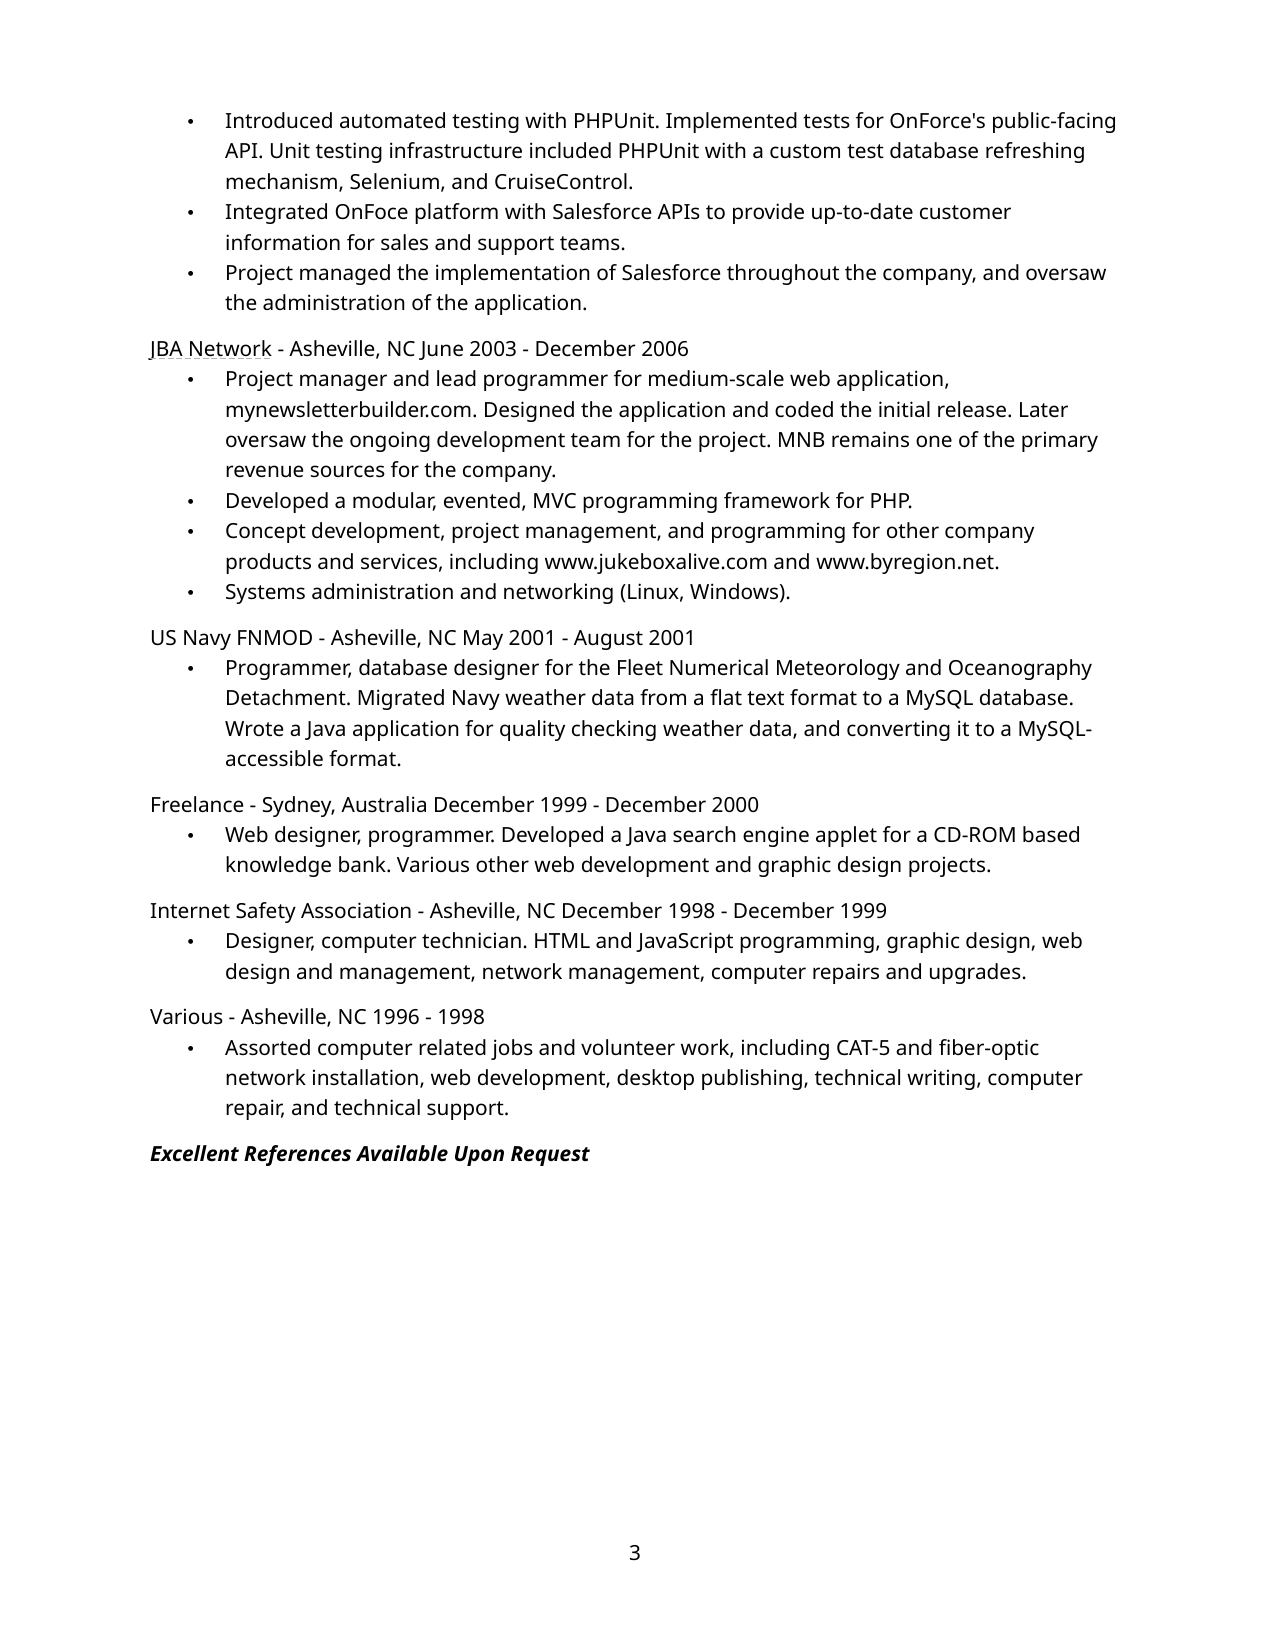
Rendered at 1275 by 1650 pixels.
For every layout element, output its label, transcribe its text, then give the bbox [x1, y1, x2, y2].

list Systems administration and networking (Linux, Windows). [187, 577, 1125, 606]
list Introduced automated testing with PHPUnit. Implemented tests for OnForce's public-facing API. Unit testing infrastructure included PHPUnit with a custom test database refreshing mechanism, Selenium, and CruiseControl. [187, 106, 1125, 195]
list Concept development, project management, and programming for other company products and services, including www.jukeboxalive.com and www.byregion.net. [187, 516, 1125, 575]
list Web designer, programmer. Developed a Java search engine applet for a CD-ROM based knowledge bank. Various other web development and graphic design projects. [187, 820, 1125, 879]
text Internet Safety Association - Asheville, NC December 1998 - December 1999 [150, 896, 1125, 924]
list Programmer, database designer for the Fleet Numerical Meteorology and Oceanography Detachment. Migrated Navy weather data from a flat text format to a MySQL database. Wrote a Java application for quality checking weather data, and converting it to a MySQL-accessible format. [187, 653, 1125, 773]
list Assorted computer related jobs and volunteer work, including CAT-5 and fiber-optic network installation, web development, desktop publishing, technical writing, computer repair, and technical support. [187, 1033, 1125, 1122]
list Developed a modular, evented, MVC programming framework for PHP. [187, 486, 1125, 514]
list Integrated OnFoce platform with Salesforce APIs to provide up-to-date customer information for sales and support teams. [187, 197, 1125, 256]
text Excellent References Available Upon Request [150, 1139, 1125, 1167]
text JBA Network - Asheville, NC June 2003 - December 2006 [150, 334, 1125, 362]
list Designer, computer technician. HTML and JavaScript programming, graphic design, web design and management, network management, computer repairs and upgrades. [187, 926, 1125, 985]
text Various - Asheville, NC 1996 - 1998 [150, 1002, 1125, 1031]
text US Navy FNMOD - Asheville, NC May 2001 - August 2001 [150, 623, 1125, 651]
list Project managed the implementation of Salesforce throughout the company, and oversaw the administration of the application. [187, 258, 1125, 317]
list Project manager and lead programmer for medium-scale web application, mynewsletterbuilder.com. Designed the application and coded the initial release. Later oversaw the ongoing development team for the project. MNB remains one of the primary revenue sources for the company. [187, 364, 1125, 484]
text Freelance - Sydney, Australia December 1999 - December 2000 [150, 790, 1125, 818]
